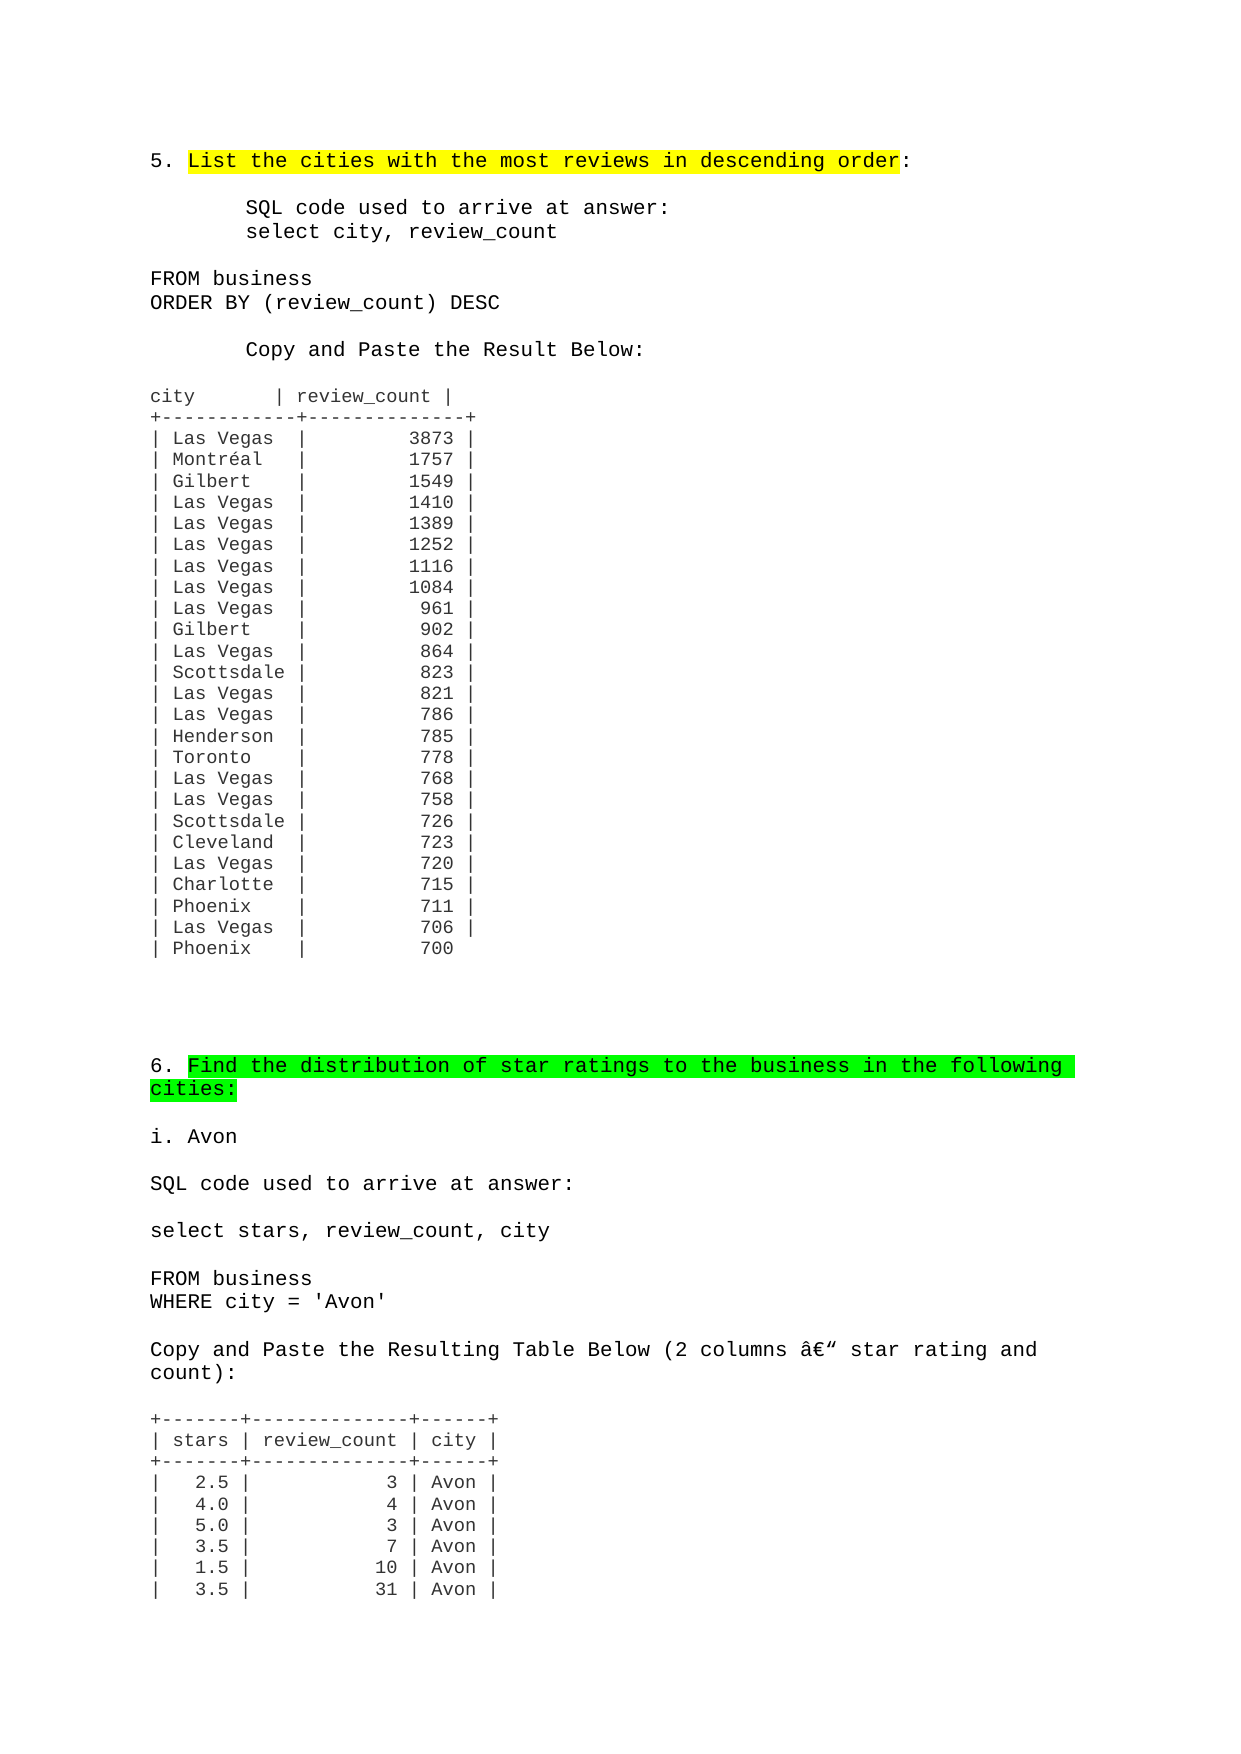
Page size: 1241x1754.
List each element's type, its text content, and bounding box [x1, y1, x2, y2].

text | 2.5 | 3 | Avon | [150, 1473, 1090, 1494]
text Copy and Paste the Resulting Table Below (2 columns â€“ star rating and count): [150, 1338, 1090, 1386]
text | Las Vegas | 786 | [150, 705, 1090, 726]
text | 5.0 | 3 | Avon | [150, 1516, 1090, 1537]
text FROM business [150, 1268, 1090, 1291]
text | Henderson | 785 | [150, 726, 1090, 748]
text | stars | review_count | city | [150, 1431, 1090, 1452]
text | Scottsdale | 726 | [150, 811, 1090, 833]
text +-------+--------------+------+ [150, 1409, 1090, 1431]
text | Las Vegas | 706 | [150, 918, 1090, 939]
text select city, review_count [150, 221, 1090, 244]
text | Phoenix | 711 | [150, 896, 1090, 918]
text | Montréal | 1757 | [150, 450, 1090, 471]
text | 1.5 | 10 | Avon | [150, 1558, 1090, 1579]
text | Las Vegas | 758 | [150, 790, 1090, 811]
text 6. Find the distribution of star ratings to the business in the following cities: [150, 1055, 1090, 1102]
text | Gilbert | 1549 | [150, 471, 1090, 493]
text | Gilbert | 902 | [150, 620, 1090, 641]
text | Cleveland | 723 | [150, 833, 1090, 854]
text | Las Vegas | 961 | [150, 599, 1090, 620]
text FROM business [150, 268, 1090, 292]
text | Las Vegas | 1084 | [150, 578, 1090, 599]
text +------------+--------------+ [150, 408, 1090, 429]
text | Las Vegas | 720 | [150, 854, 1090, 875]
text | Las Vegas | 1116 | [150, 556, 1090, 578]
text 5. List the cities with the most reviews in descending order: [150, 150, 1090, 174]
text | 3.5 | 7 | Avon | [150, 1537, 1090, 1558]
text | Charlotte | 715 | [150, 875, 1090, 896]
text | Phoenix | 700 [150, 939, 1090, 960]
text | Toronto | 778 | [150, 748, 1090, 769]
text | 3.5 | 31 | Avon | [150, 1579, 1090, 1601]
text | Las Vegas | 3873 | [150, 429, 1090, 450]
text +-------+--------------+------+ [150, 1452, 1090, 1473]
text city | review_count | [150, 386, 1090, 408]
text | Las Vegas | 821 | [150, 684, 1090, 705]
text | Las Vegas | 1410 | [150, 493, 1090, 514]
text | 4.0 | 4 | Avon | [150, 1494, 1090, 1516]
text select stars, review_count, city [150, 1220, 1090, 1244]
text | Scottsdale | 823 | [150, 663, 1090, 684]
text SQL code used to arrive at answer: [150, 1173, 1090, 1197]
text | Las Vegas | 864 | [150, 641, 1090, 663]
text | Las Vegas | 1252 | [150, 535, 1090, 556]
text | Las Vegas | 768 | [150, 769, 1090, 790]
text Copy and Paste the Result Below: [150, 339, 1090, 363]
text SQL code used to arrive at answer: [150, 197, 1090, 221]
text | Las Vegas | 1389 | [150, 514, 1090, 535]
text ORDER BY (review_count) DESC [150, 292, 1090, 316]
text i. Avon [150, 1126, 1090, 1149]
text WHERE city = 'Avon' [150, 1291, 1090, 1315]
